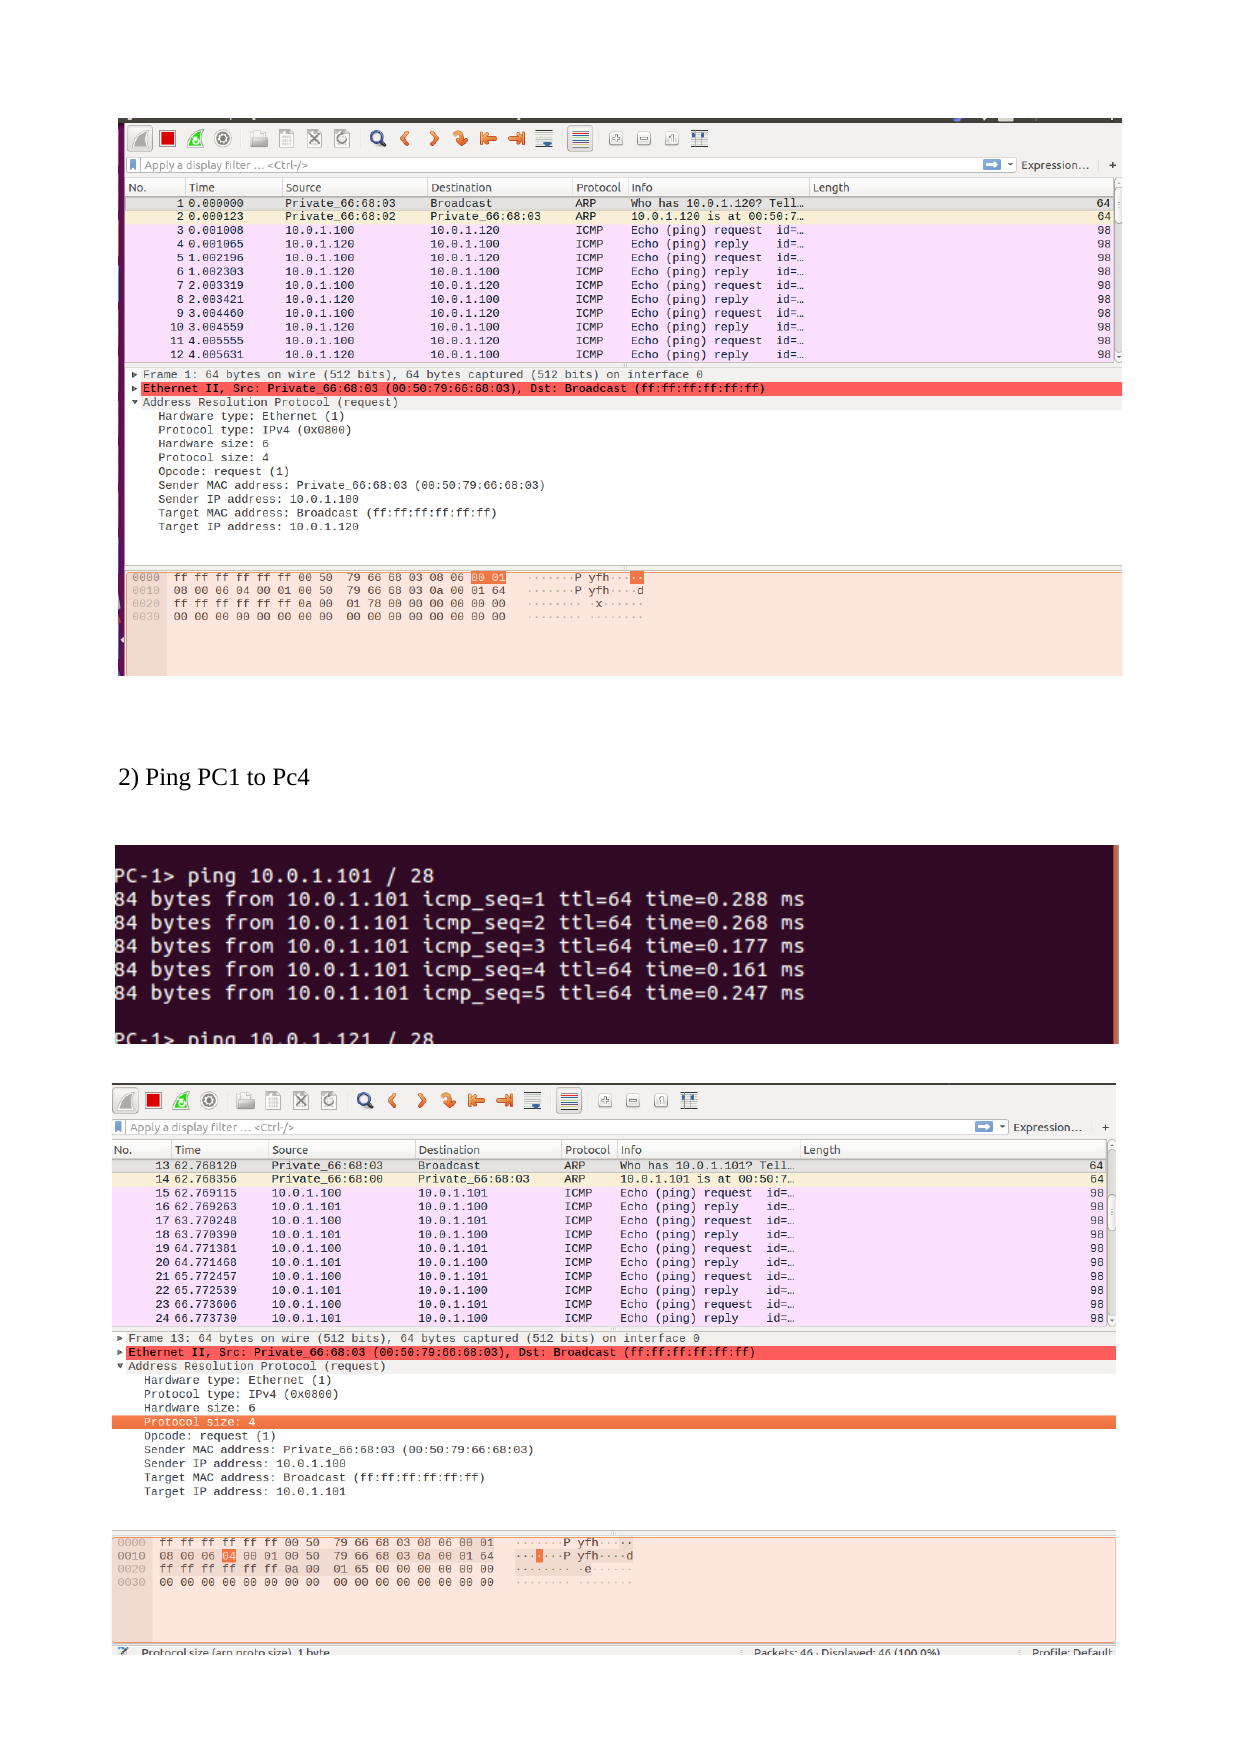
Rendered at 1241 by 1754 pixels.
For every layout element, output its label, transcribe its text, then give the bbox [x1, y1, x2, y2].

picture [115, 845, 1119, 1044]
picture [118, 118, 1123, 676]
text 2) Ping PC1 to Pc4 [118, 762, 1122, 790]
picture [111, 1083, 1116, 1655]
